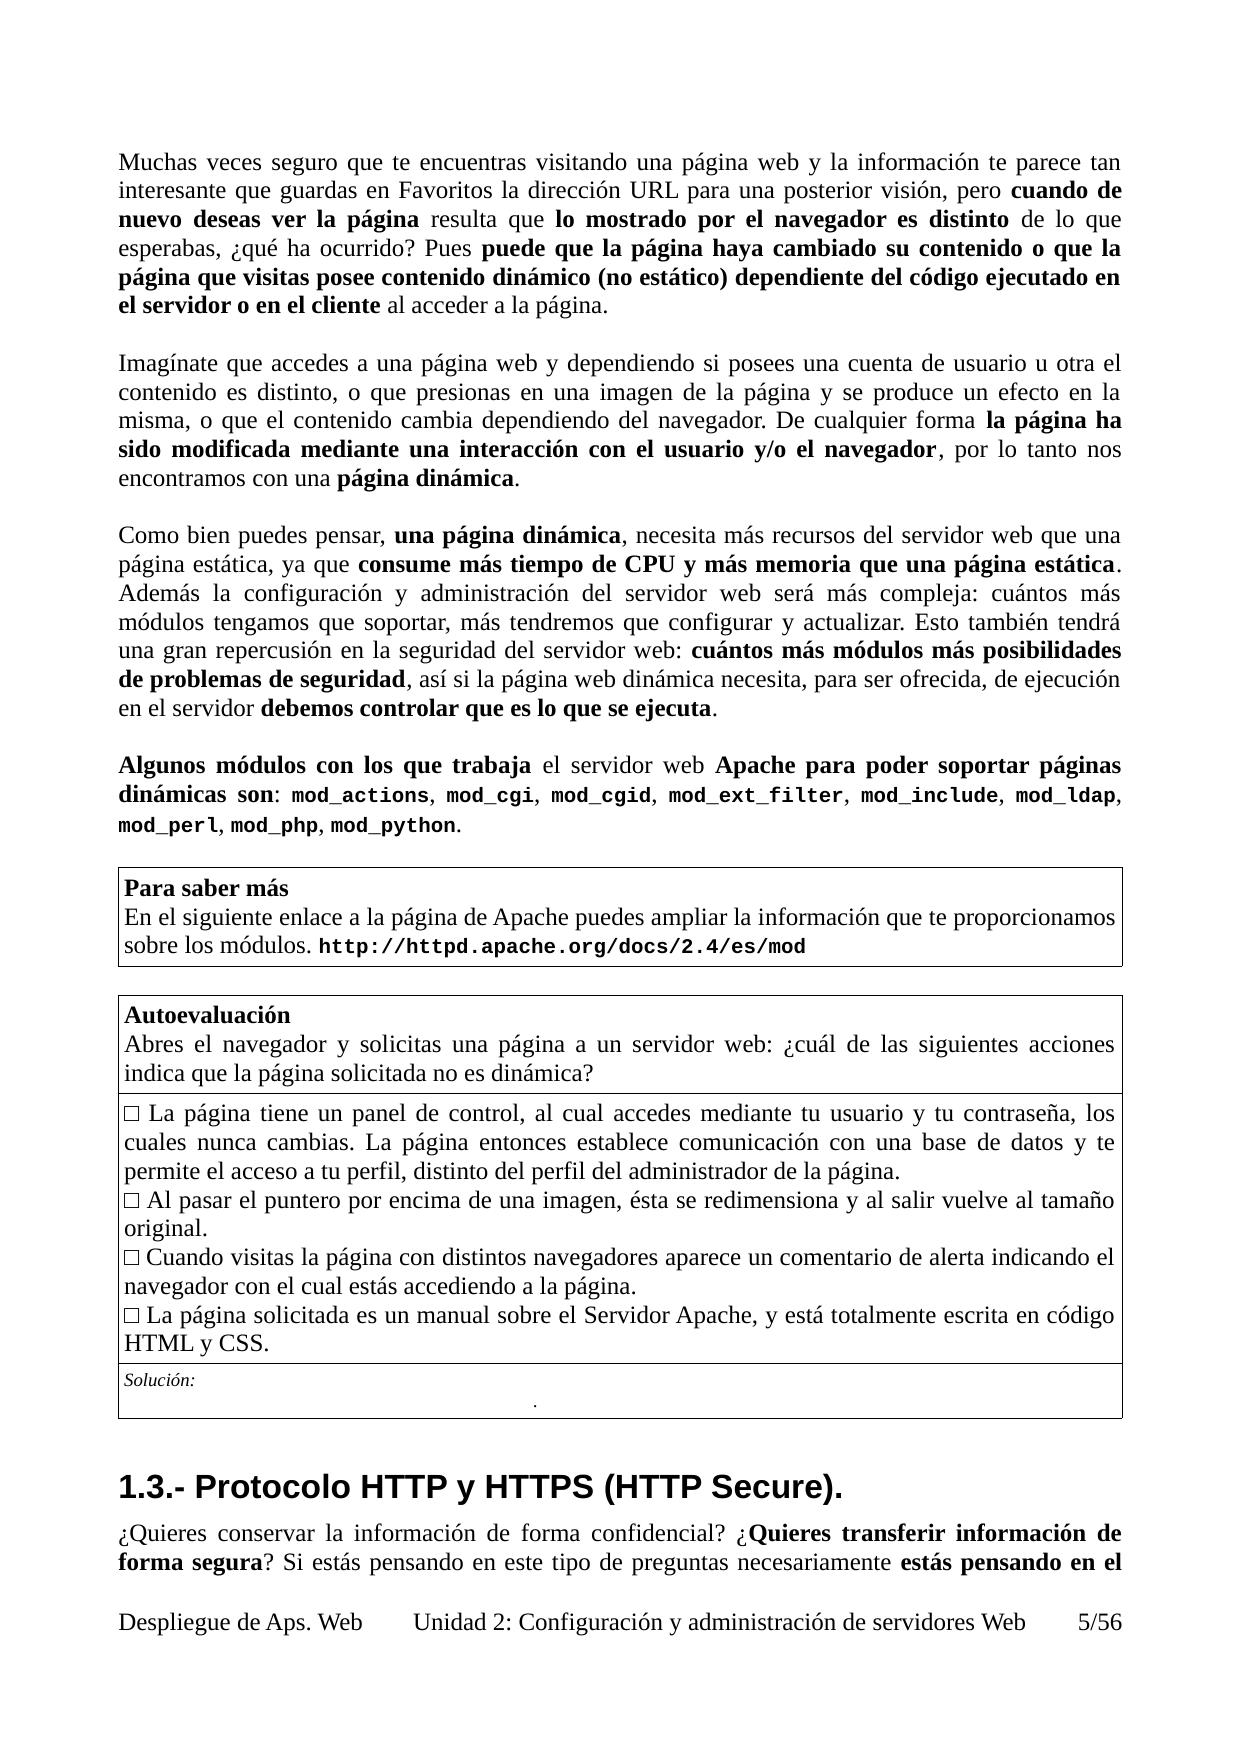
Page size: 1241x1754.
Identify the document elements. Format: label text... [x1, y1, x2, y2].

table_header Para saber más En el siguiente enlace a la página de Apache puedes ampliar la información que te proporcionamos sobre los módulos. http://httpd.apache.org/docs/2.4/es/mod [119, 868, 1122, 966]
text Como bien puedes pensar, una página dinámica, necesita más recursos del servidor web que una página estática, ya que consume más tiempo de CPU y más memoria que una página estática. Además la configuración y administración del servidor web será más compleja: cuántos más módulos tengamos que soportar, más tendremos que configurar y actualizar. Esto también tendrá una gran repercusión en la seguridad del servidor web: cuántos más módulos más posibilidades de problemas de seguridad, así si la página web dinámica necesita, para ser ofrecida, de ejecución en el servidor debemos controlar que es lo que se ejecuta. [118, 521, 1122, 722]
table_cell □ La página tiene un panel de control, al cual accedes mediante tu usuario y tu contraseña, los cuales nunca cambias. La página entonces establece comunicación con una base de datos y te permite el acceso a tu perfil, distinto del perfil del administrador de la página. □ Al pasar el puntero por encima de una imagen, ésta se redimensiona y al salir vuelve al tamaño original. □ Cuando visitas la página con distintos navegadores aparece un comentario de alerta indicando el navegador con el cual estás accediendo a la página. □ La página solicitada es un manual sobre el Servidor Apache, y está totalmente escrita en código HTML y CSS. [119, 1094, 1122, 1363]
text ¿Quieres conservar la información de forma confidencial? ¿Quieres transferir información de forma segura? Si estás pensando en este tipo de preguntas necesariamente estás pensando en el [118, 1518, 1122, 1576]
text Imagínate que accedes a una página web y dependiendo si posees una cuenta de usuario u otra el contenido es distinto, o que presionas en una imagen de la página y se produce un efecto en la misma, o que el contenido cambia dependiendo del navegador. De cualquier forma la página ha sido modificada mediante una interacción con el usuario y/o el navegador, por lo tanto nos encontramos con una página dinámica. [118, 348, 1122, 492]
text Muchas veces seguro que te encuentras visitando una página web y la información te parece tan interesante que guardas en Favoritos la dirección URL para una posterior visión, pero cuando de nuevo deseas ver la página resulta que lo mostrado por el navegador es distinto de lo que esperabas, ¿qué ha ocurrido? Pues puede que la página haya cambiado su contenido o que la página que visitas posee contenido dinámico (no estático) dependiente del código ejecutado en el servidor o en el cliente al acceder a la página. [118, 147, 1122, 319]
table_header Autoevaluación Abres el navegador y solicitas una página a un servidor web: ¿cuál de las siguientes acciones indica que la página solicitada no es dinámica? [119, 996, 1122, 1093]
subtitle 1.3.- Protocolo HTTP y HTTPS (HTTP Secure). [118, 1467, 1122, 1506]
table_cell Solución: la última opción; ya que aquellas páginas cuyo contenido no depende da la interacción del usuario, del navegador o un sistema gestor de bases de datos son páginas estáticas. [119, 1364, 1122, 1418]
text Algunos módulos con los que trabaja el servidor web Apache para poder soportar páginas dinámicas son: mod_actions, mod_cgi, mod_cgid, mod_ext_filter, mod_include, mod_ldap, mod_perl, mod_php, mod_python. [118, 751, 1122, 838]
